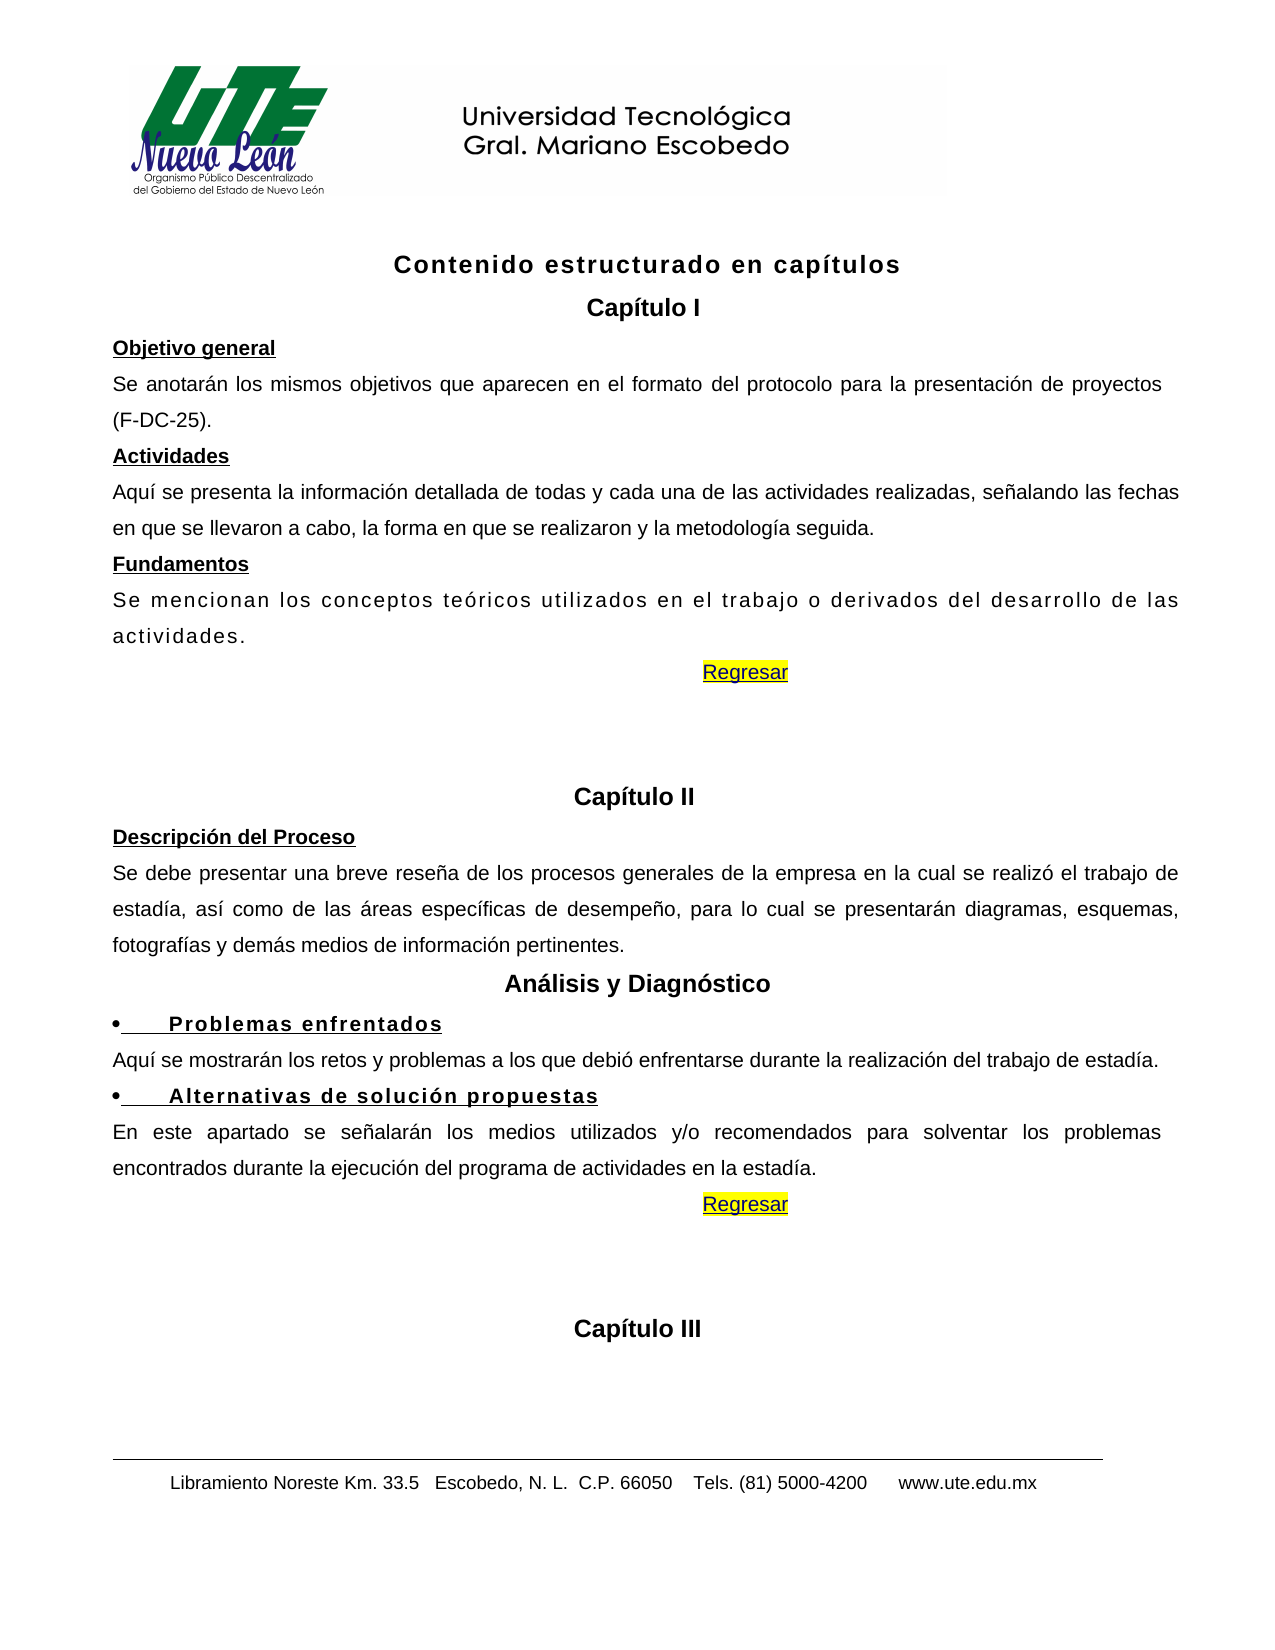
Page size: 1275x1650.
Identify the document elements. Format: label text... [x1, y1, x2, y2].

text Objetivo general [112, 336, 1162, 360]
text Fundamentos [112, 552, 1181, 576]
text Contenido estructurado en capítulos [112, 250, 1181, 279]
text Se anotarán los mismos objetivos que aparecen en el formato del protocolo para la presentación de proyectos (F-DC-25). [112, 372, 1162, 432]
list Regresar [112, 1192, 1162, 1216]
list Problemas enfrentados [112, 1012, 1162, 1036]
picture [129, 65, 947, 196]
text En este apartado se señalarán los medios utilizados y/o recomendados para solventar los problemas encontrados durante la ejecución del programa de actividades en la estadía. [112, 1120, 1162, 1180]
text Aquí se presenta la información detallada de todas y cada una de las actividades realizadas, señalando las fechas en que se llevaron a cabo, la forma en que se realizaron y la metodología seguida. [112, 480, 1181, 540]
text Capítulo III [112, 1314, 1162, 1343]
text Capítulo I [112, 293, 1181, 322]
text Capítulo II [112, 782, 1162, 811]
text Se mencionan los conceptos teóricos utilizados en el trabajo o derivados del desarrollo de las actividades. [112, 588, 1181, 648]
text Se debe presentar una breve reseña de los procesos generales de la empresa en la cual se realizó el trabajo de estadía, así como de las áreas específicas de desempeño, para lo cual se presentarán diagramas, esquemas, fotografías y demás medios de información pertinentes. [112, 861, 1181, 957]
list Regresar [112, 659, 1162, 683]
list Alternativas de solución propuestas [112, 1084, 1162, 1108]
text Análisis y Diagnóstico [112, 969, 1162, 997]
text Descripción del Proceso [112, 825, 1162, 849]
text Aquí se mostrarán los retos y problemas a los que debió enfrentarse durante la realización del trabajo de estadía. [112, 1048, 1162, 1072]
text Actividades [112, 444, 1162, 468]
